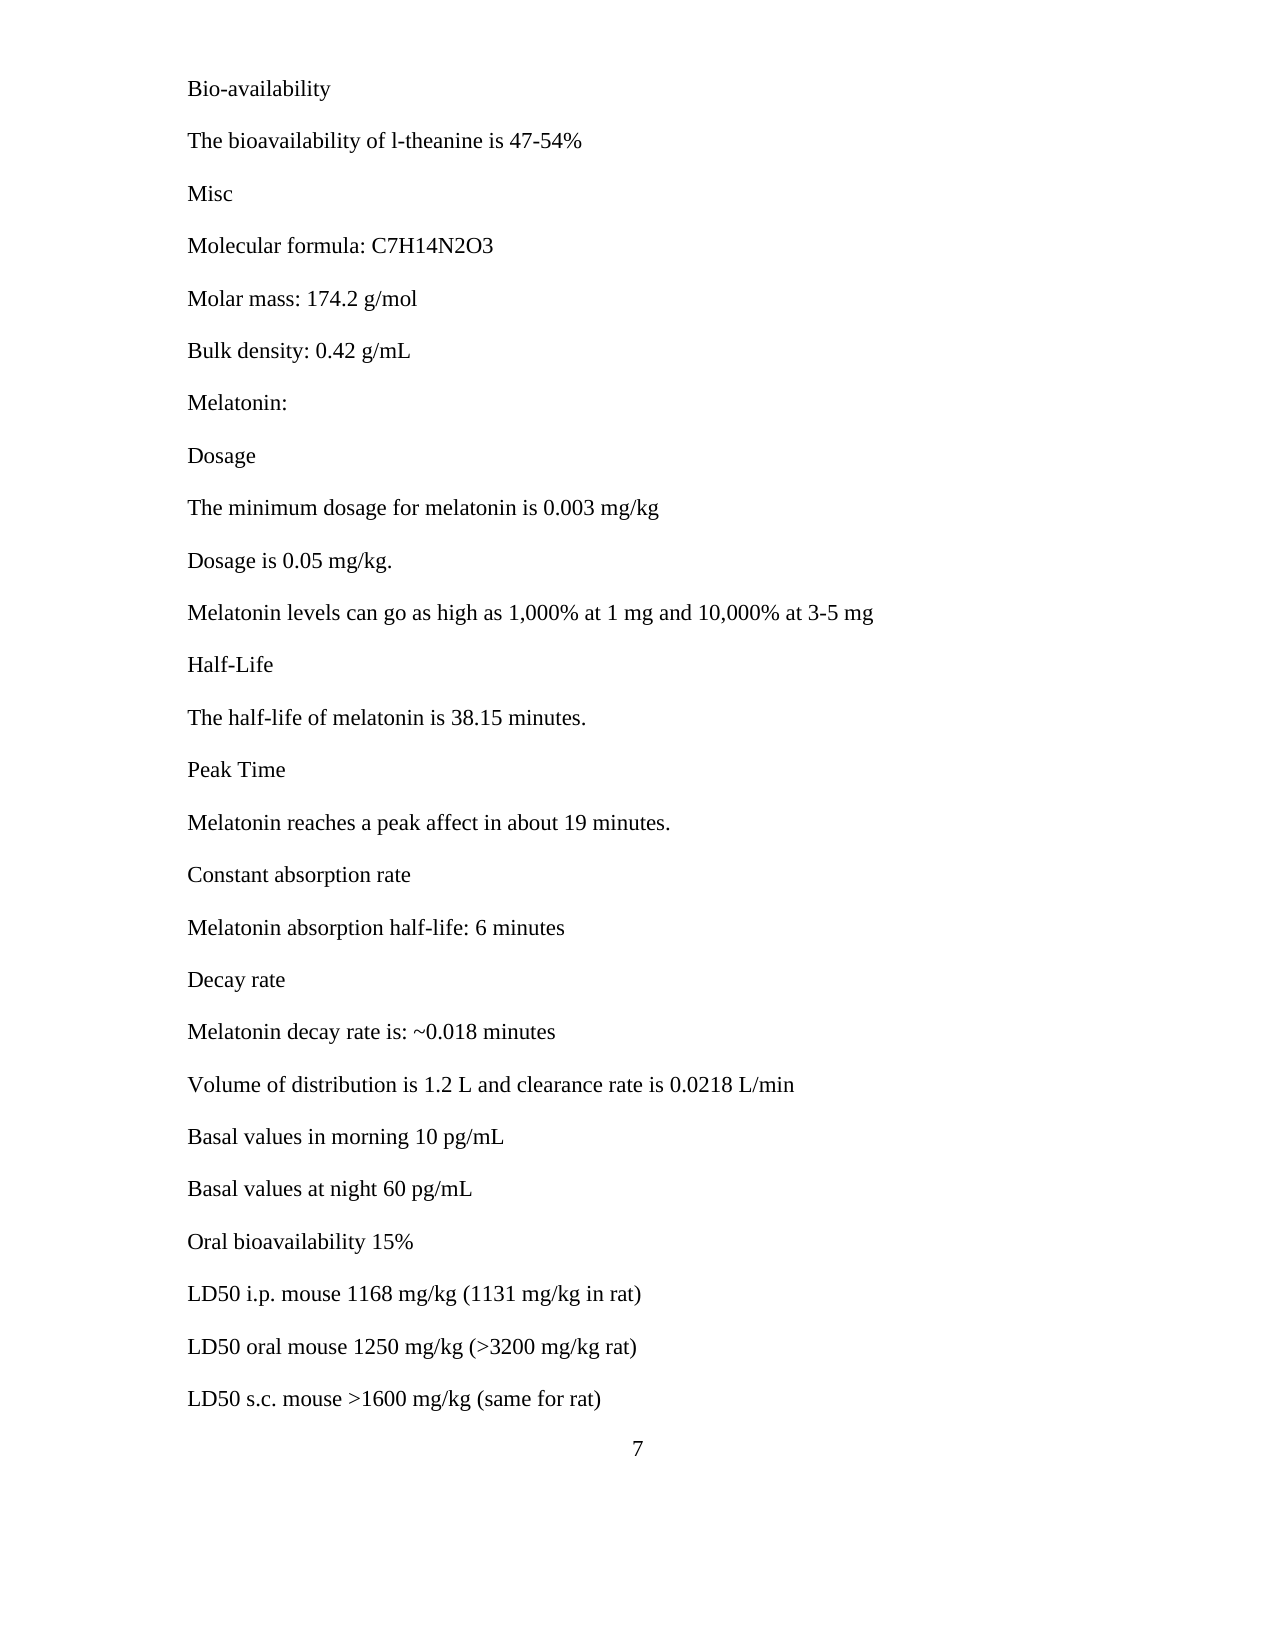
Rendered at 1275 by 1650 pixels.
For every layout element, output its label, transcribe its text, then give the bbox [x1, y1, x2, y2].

text Bio-availability [187, 75, 1085, 101]
text Constant absorption rate [187, 861, 1085, 887]
text Decay rate [187, 966, 1085, 992]
text Misc [187, 180, 1085, 206]
text The bioavailability of l-theanine is 47-54% [187, 127, 1085, 154]
text Melatonin: [187, 389, 1085, 416]
text Volume of distribution is 1.2 L and clearance rate is 0.0218 L/min [187, 1071, 1085, 1097]
text Molecular formula: C7H14N2O3 [187, 232, 1085, 258]
text LD50 s.c. mouse >1600 mg/kg (same for rat) [187, 1385, 1085, 1411]
text Dosage [187, 442, 1085, 468]
text Melatonin levels can go as high as 1,000% at 1 mg and 10,000% at 3-5 mg [187, 599, 1085, 626]
text Melatonin absorption half-life: 6 minutes [187, 913, 1085, 940]
text Bulk density: 0.42 g/mL [187, 337, 1085, 363]
text Melatonin reaches a peak affect in about 19 minutes. [187, 809, 1085, 835]
text Basal values at night 60 pg/mL [187, 1176, 1085, 1202]
text LD50 i.p. mouse 1168 mg/kg (1131 mg/kg in rat) [187, 1280, 1085, 1307]
text Peak Time [187, 756, 1085, 783]
text Molar mass: 174.2 g/mol [187, 284, 1085, 311]
text The half-life of melatonin is 38.15 minutes. [187, 704, 1085, 730]
text LD50 oral mouse 1250 mg/kg (>3200 mg/kg rat) [187, 1333, 1085, 1359]
text The minimum dosage for melatonin is 0.003 mg/kg [187, 494, 1085, 521]
text Basal values in morning 10 pg/mL [187, 1123, 1085, 1149]
text Melatonin decay rate is: ~0.018 minutes [187, 1018, 1085, 1045]
text Oral bioavailability 15% [187, 1228, 1085, 1254]
text Half-Life [187, 652, 1085, 678]
text Dosage is 0.05 mg/kg. [187, 547, 1085, 573]
